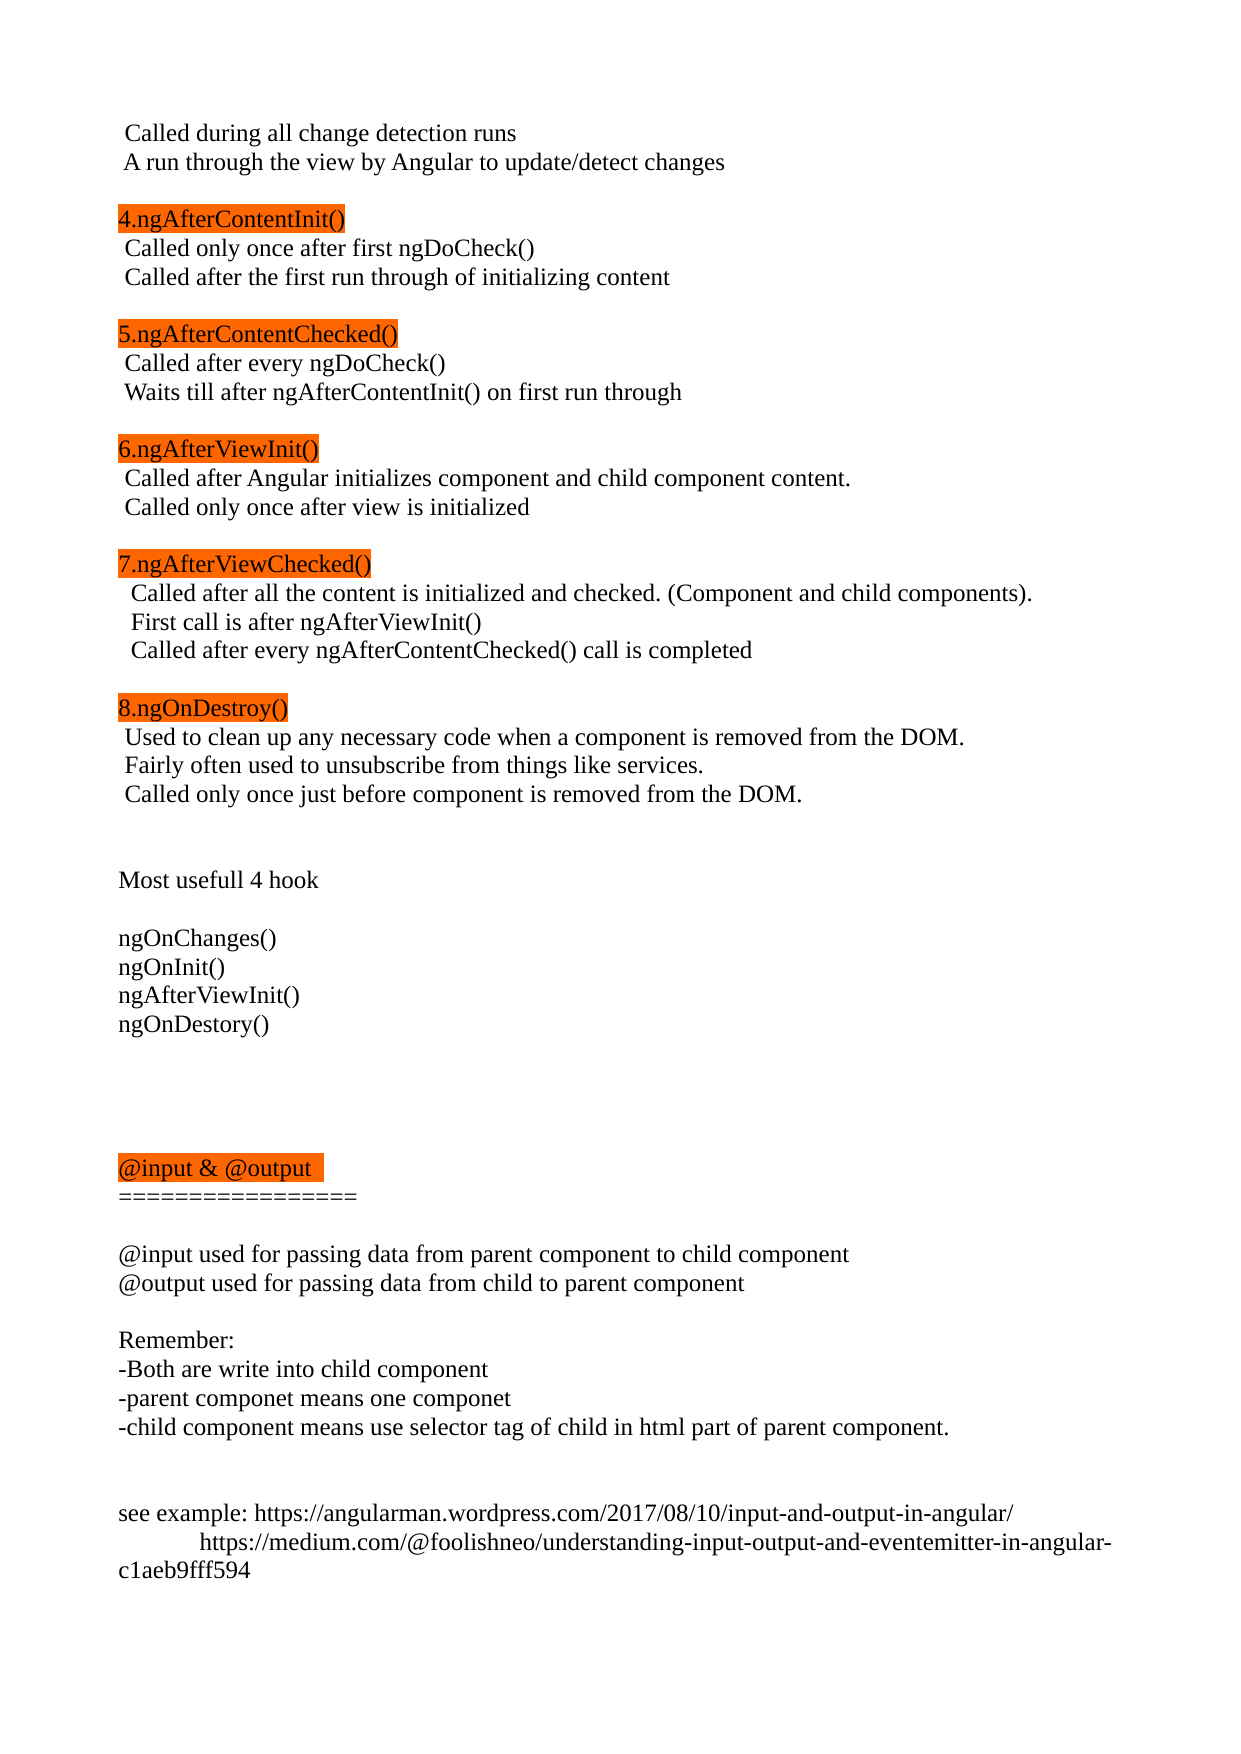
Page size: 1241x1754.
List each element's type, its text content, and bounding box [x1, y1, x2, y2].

text ================= [118, 1182, 1122, 1211]
text -parent componet means one componet [118, 1383, 1122, 1412]
text Waits till after ngAfterContentInit() on first run through [118, 377, 1122, 406]
text @input used for passing data from parent component to child component [118, 1239, 1122, 1268]
text @input & @output [118, 1153, 1122, 1182]
text Fairly often used to unsubscribe from things like services. [118, 751, 1122, 779]
text Called after every ngDoCheck() [118, 348, 1122, 377]
text -Both are write into child component [118, 1354, 1122, 1383]
text https://medium.com/@foolishneo/understanding-input-output-and-eventemitter-in-angular-c1aeb9fff594 [118, 1527, 1122, 1584]
text Called only once after first ngDoCheck() [118, 233, 1122, 262]
text Used to clean up any necessary code when a component is removed from the DOM. [118, 722, 1122, 751]
text Called after all the content is initialized and checked. (Component and child components). [118, 578, 1122, 607]
text see example: https://angularman.wordpress.com/2017/08/10/input-and-output-in-angular/ [118, 1498, 1122, 1527]
text 8.ngOnDestroy() [118, 693, 1122, 722]
text First call is after ngAfterViewInit() [118, 607, 1122, 636]
text ngOnInit() [118, 952, 1122, 981]
text Remember: [118, 1326, 1122, 1354]
text ngOnDestory() [118, 1009, 1122, 1038]
text Called after every ngAfterContentChecked() call is completed [118, 636, 1122, 664]
text 5.ngAfterContentChecked() [118, 319, 1122, 348]
text ngOnChanges() [118, 923, 1122, 952]
text Called after the first run through of initializing content [118, 262, 1122, 291]
text A run through the view by Angular to update/detect changes [118, 147, 1122, 176]
text Called only once just before component is removed from the DOM. [118, 779, 1122, 808]
text Called during all change detection runs [118, 118, 1122, 147]
text Called after Angular initializes component and child component content. [118, 463, 1122, 492]
text 7.ngAfterViewChecked() [118, 549, 1122, 578]
text -child component means use selector tag of child in html part of parent component. [118, 1412, 1122, 1441]
text Called only once after view is initialized [118, 492, 1122, 521]
text @output used for passing data from child to parent component [118, 1268, 1122, 1297]
text 4.ngAfterContentInit() [118, 204, 1122, 233]
text ngAfterViewInit() [118, 981, 1122, 1009]
text 6.ngAfterViewInit() [118, 434, 1122, 463]
text Most usefull 4 hook [118, 866, 1122, 894]
